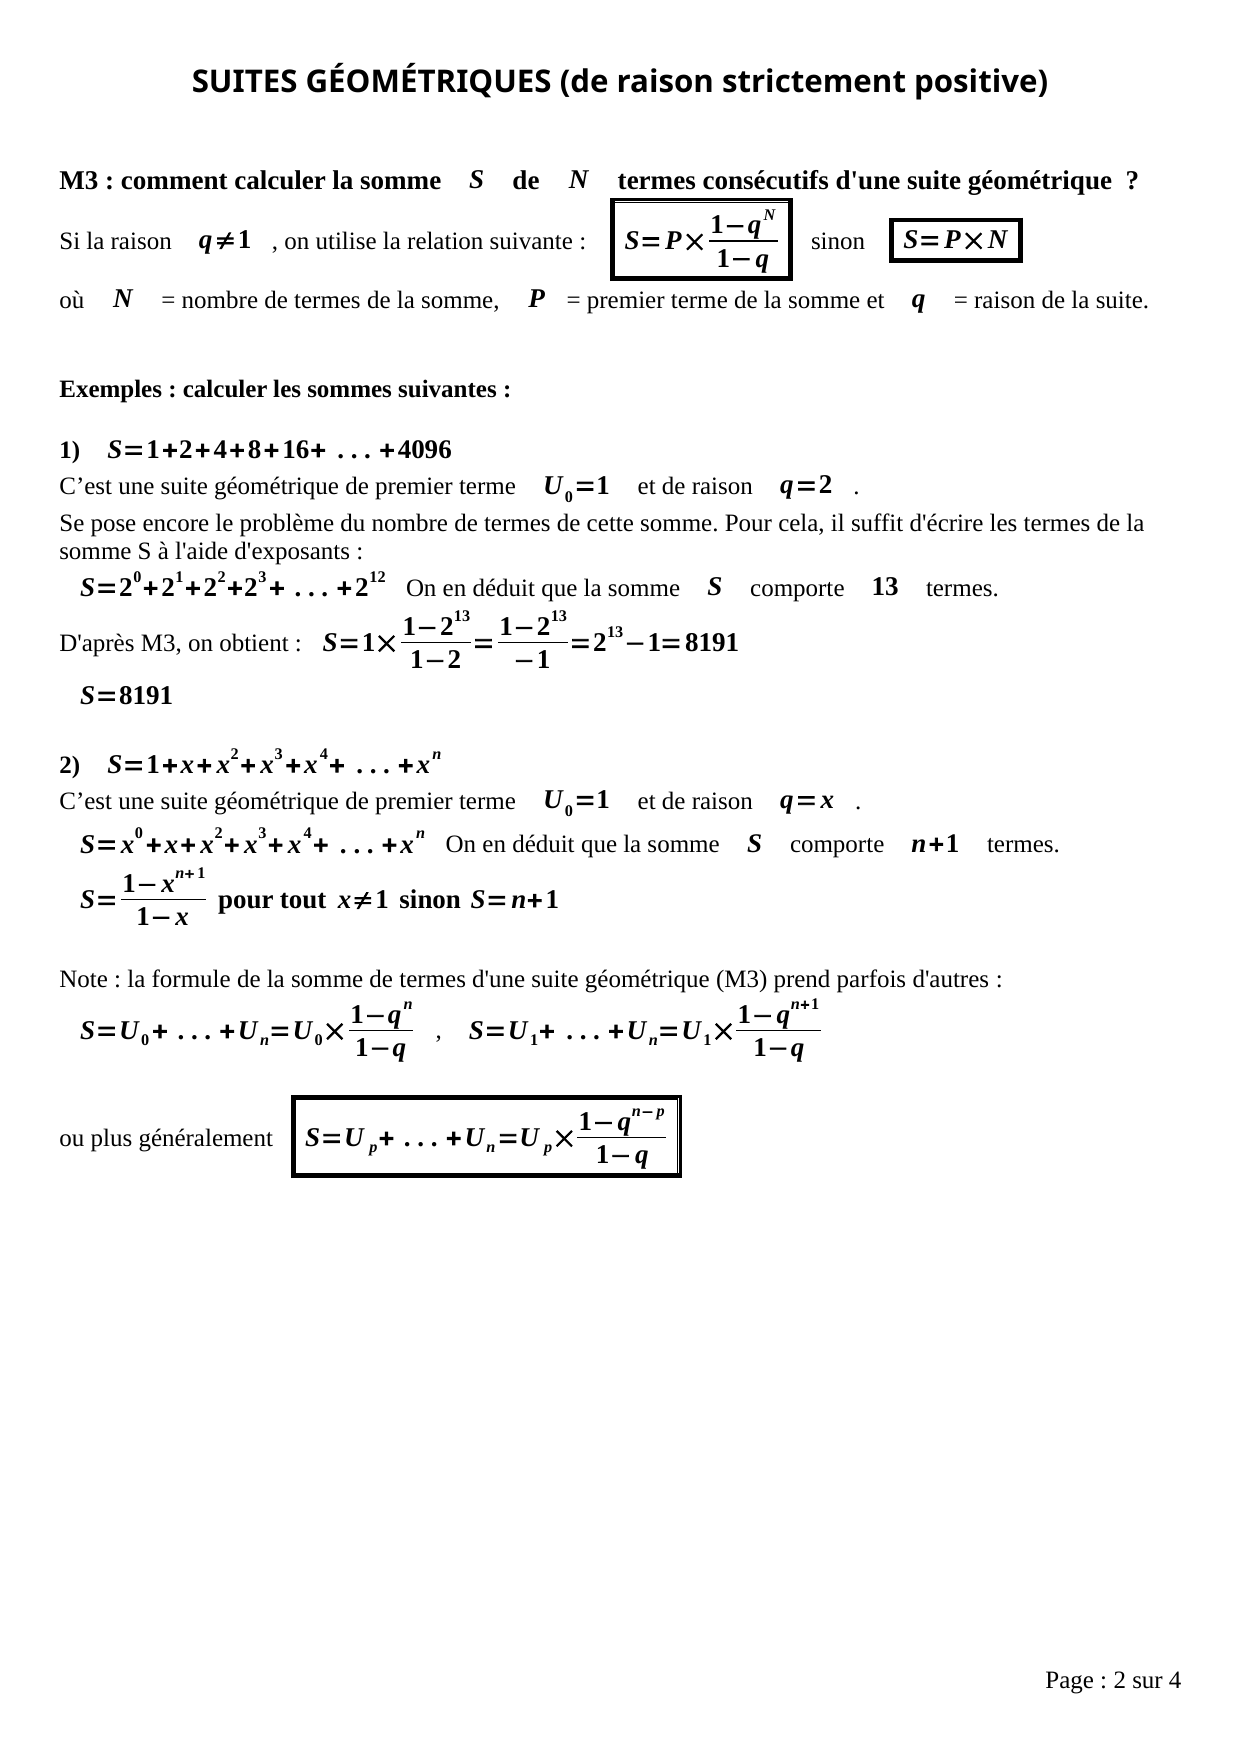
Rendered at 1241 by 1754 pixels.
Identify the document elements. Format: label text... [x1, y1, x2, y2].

text où = nombre de termes de la somme, = premier terme de la somme et = raison de la suite. [59, 281, 1181, 317]
text D'après M3, on obtient : [59, 605, 1181, 678]
text somme S à l'aide d'exposants : [59, 536, 1181, 565]
text Si la raison , on utilise la relation suivante : sinon [793, 198, 1181, 281]
text Si la raison , on utilise la relation suivante : sinon [59, 198, 610, 281]
text C’est une suite géométrique de premier terme et de raison . [59, 782, 1181, 822]
text Exemples : calculer les sommes suivantes : [59, 374, 1181, 403]
text ou plus généralement [682, 1095, 1181, 1178]
text M3 : comment calculer la somme de termes consécutifs d'une suite géométrique ? [59, 162, 1181, 198]
text ou plus généralement [59, 1095, 291, 1178]
text Se pose encore le problème du nombre de termes de cette somme. Pour cela, il suffit d'écrire les termes de la [59, 508, 1181, 536]
text ou plus généralement [296, 1100, 677, 1173]
text Si la raison , on utilise la relation suivante : sinon [615, 203, 788, 276]
text On en déduit que la somme comporte termes. [59, 822, 1181, 862]
text , [59, 993, 1181, 1066]
text 2) [59, 743, 1181, 782]
text C’est une suite géométrique de premier terme et de raison . [59, 468, 1181, 508]
text On en déduit que la somme comporte termes. [59, 565, 1181, 605]
text Note : la formule de la somme de termes d'une suite géométrique (M3) prend parfois d'autres : [59, 964, 1181, 993]
text 1) [59, 432, 1181, 468]
